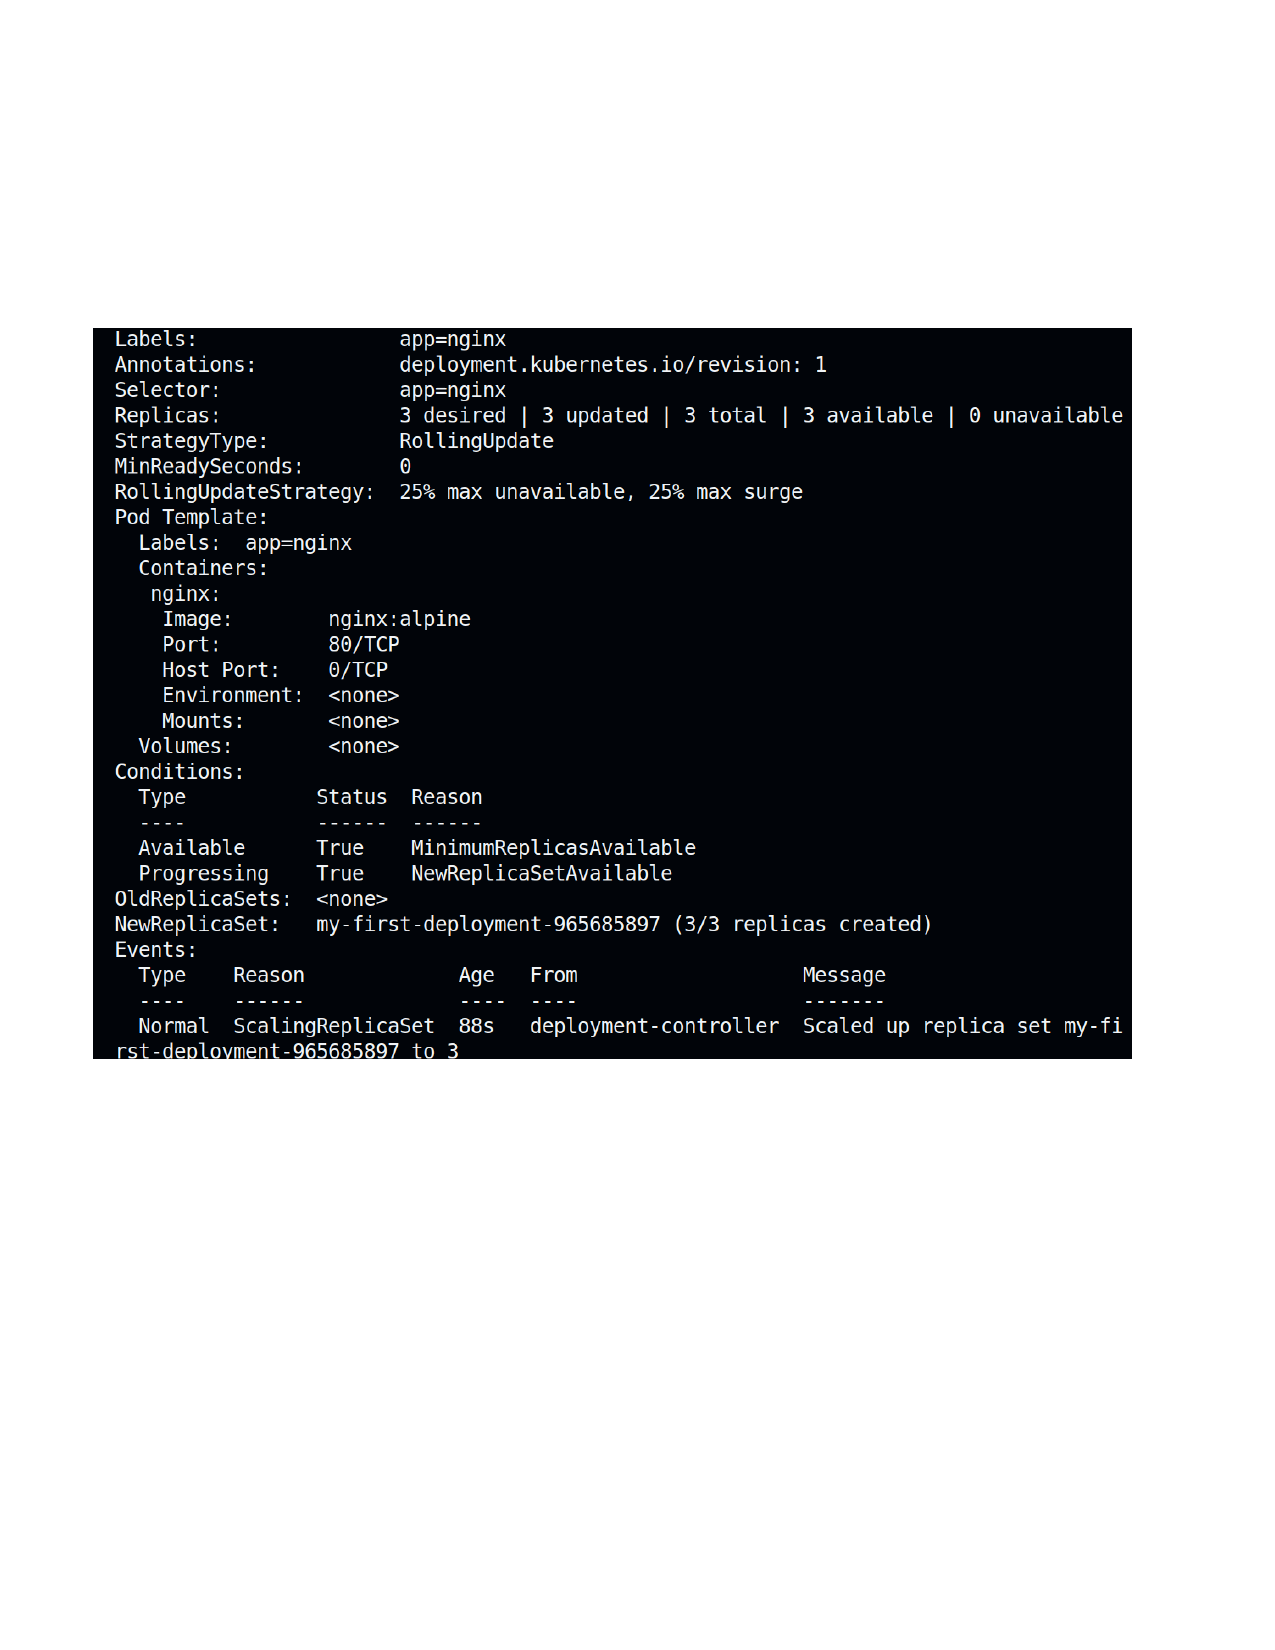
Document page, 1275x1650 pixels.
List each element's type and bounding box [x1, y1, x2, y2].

picture [93, 328, 1132, 1059]
